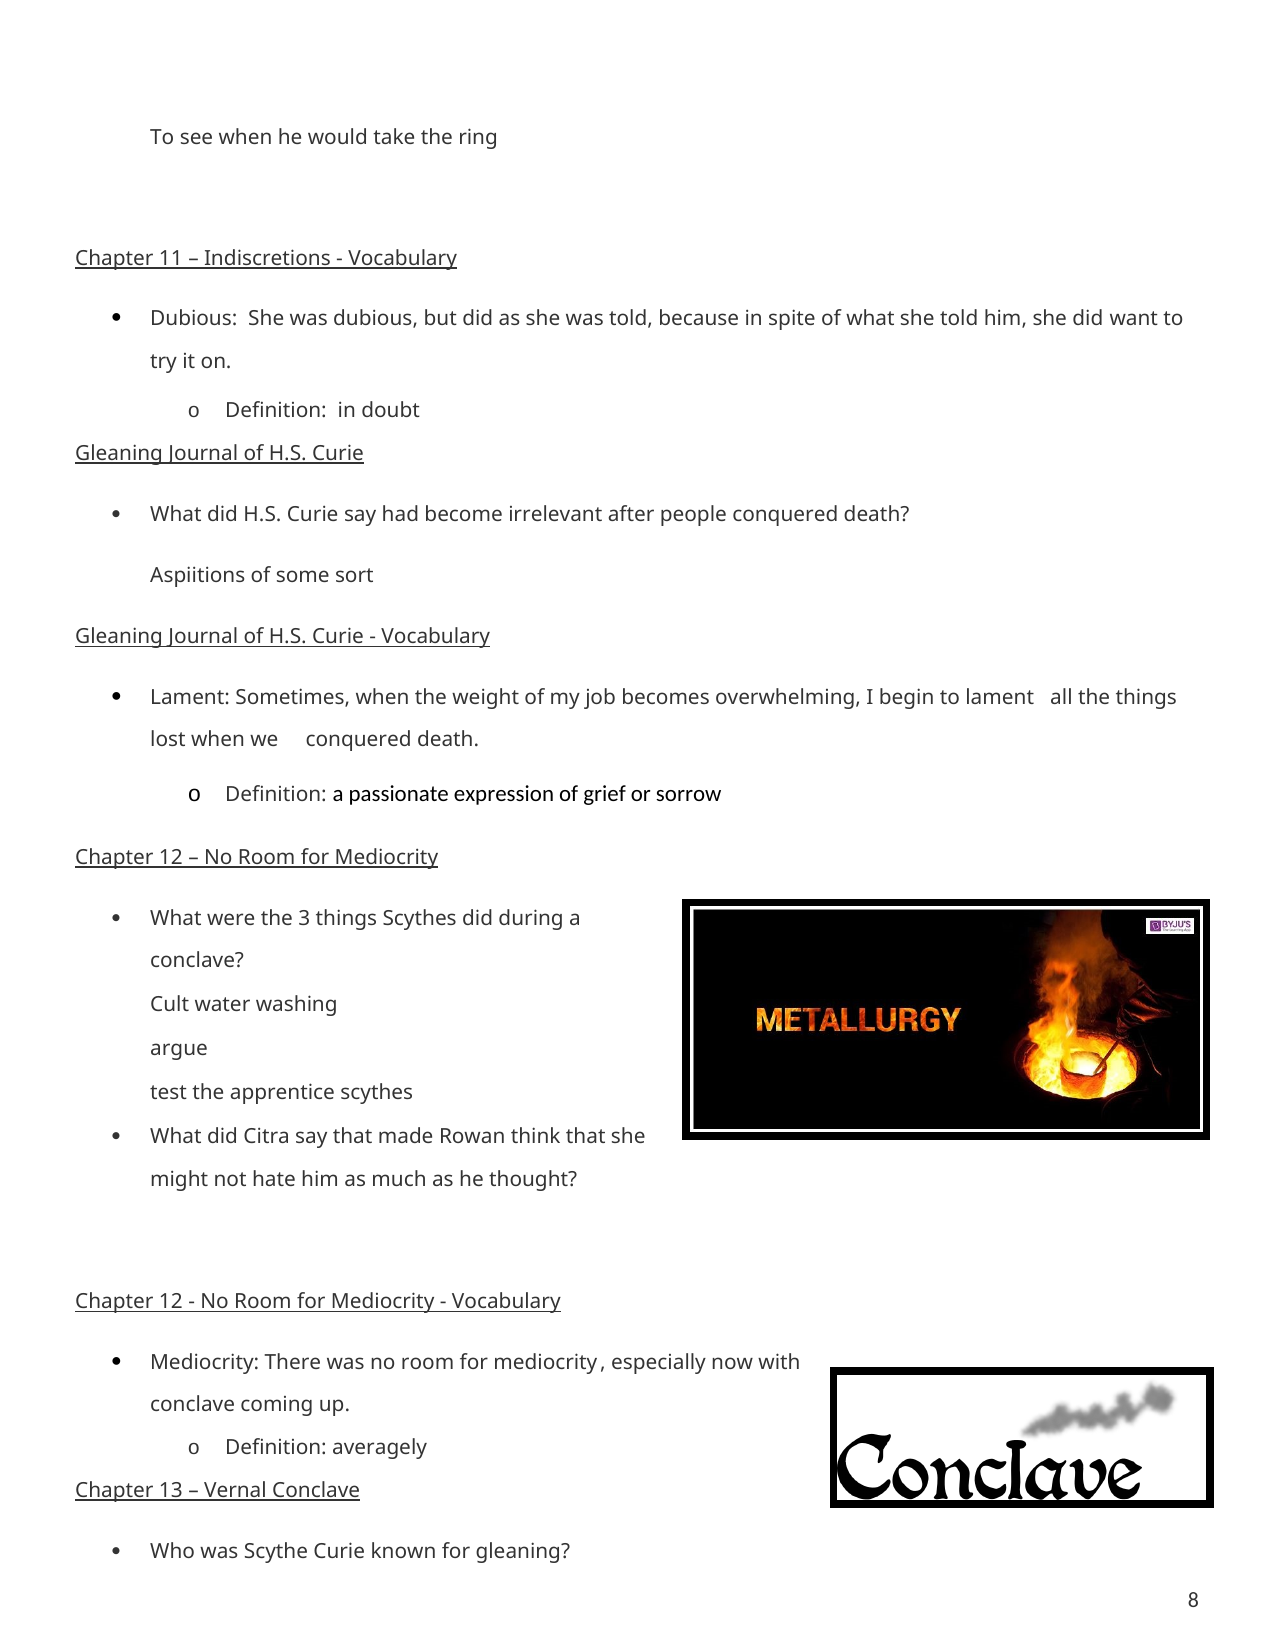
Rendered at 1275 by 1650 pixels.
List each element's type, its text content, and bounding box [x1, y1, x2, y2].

list test the apprentice scythes [112, 1077, 682, 1106]
list Who was Scythe Curie known for gleaning? [112, 1536, 1182, 1564]
list Cult water washing [112, 989, 682, 1018]
picture [837, 1374, 1207, 1500]
text Gleaning Journal of H.S. Curie - Vocabulary [75, 621, 1199, 650]
list Definition: in doubt [187, 395, 1199, 423]
list Aspiitions of some sort [112, 560, 1199, 588]
list What were the 3 things Scythes did during a conclave? [112, 903, 682, 974]
list To see when he would take the ring [112, 122, 1199, 150]
text Gleaning Journal of H.S. Curie [75, 438, 1199, 467]
list Definition: a passionate expression of grief or sorrow [187, 779, 1199, 809]
list Definition: averagely [187, 1432, 830, 1461]
list argue [112, 1033, 682, 1062]
list Lament: Sometimes, when the weight of my job becomes overwhelming, I begin to lament ​ all the things lost when we​ conquered death. [112, 682, 1199, 753]
text Chapter 13 – Vernal Conclave [75, 1475, 830, 1503]
list What did Citra say that made Rowan think that she might not hate him as much as he thought? [112, 1121, 1199, 1192]
list Dubious: She was dubious​, but did as she was told, because in spite of what she told him, she did​ want to try it on. [112, 303, 1199, 374]
list What did H.S. Curie say had become irrelevant after people conquered death? [112, 499, 1199, 527]
text Chapter 11 – Indiscretions - Vocabulary [75, 243, 1141, 271]
text Chapter 12 - No Room for Mediocrity - Vocabulary [75, 1287, 1199, 1315]
list Mediocrity: There was no room for mediocrity​ , especially now with conclave coming up.​ [112, 1347, 1199, 1418]
picture [690, 906, 1203, 1132]
text Chapter 12 – No Room for Mediocrity [75, 842, 1199, 871]
